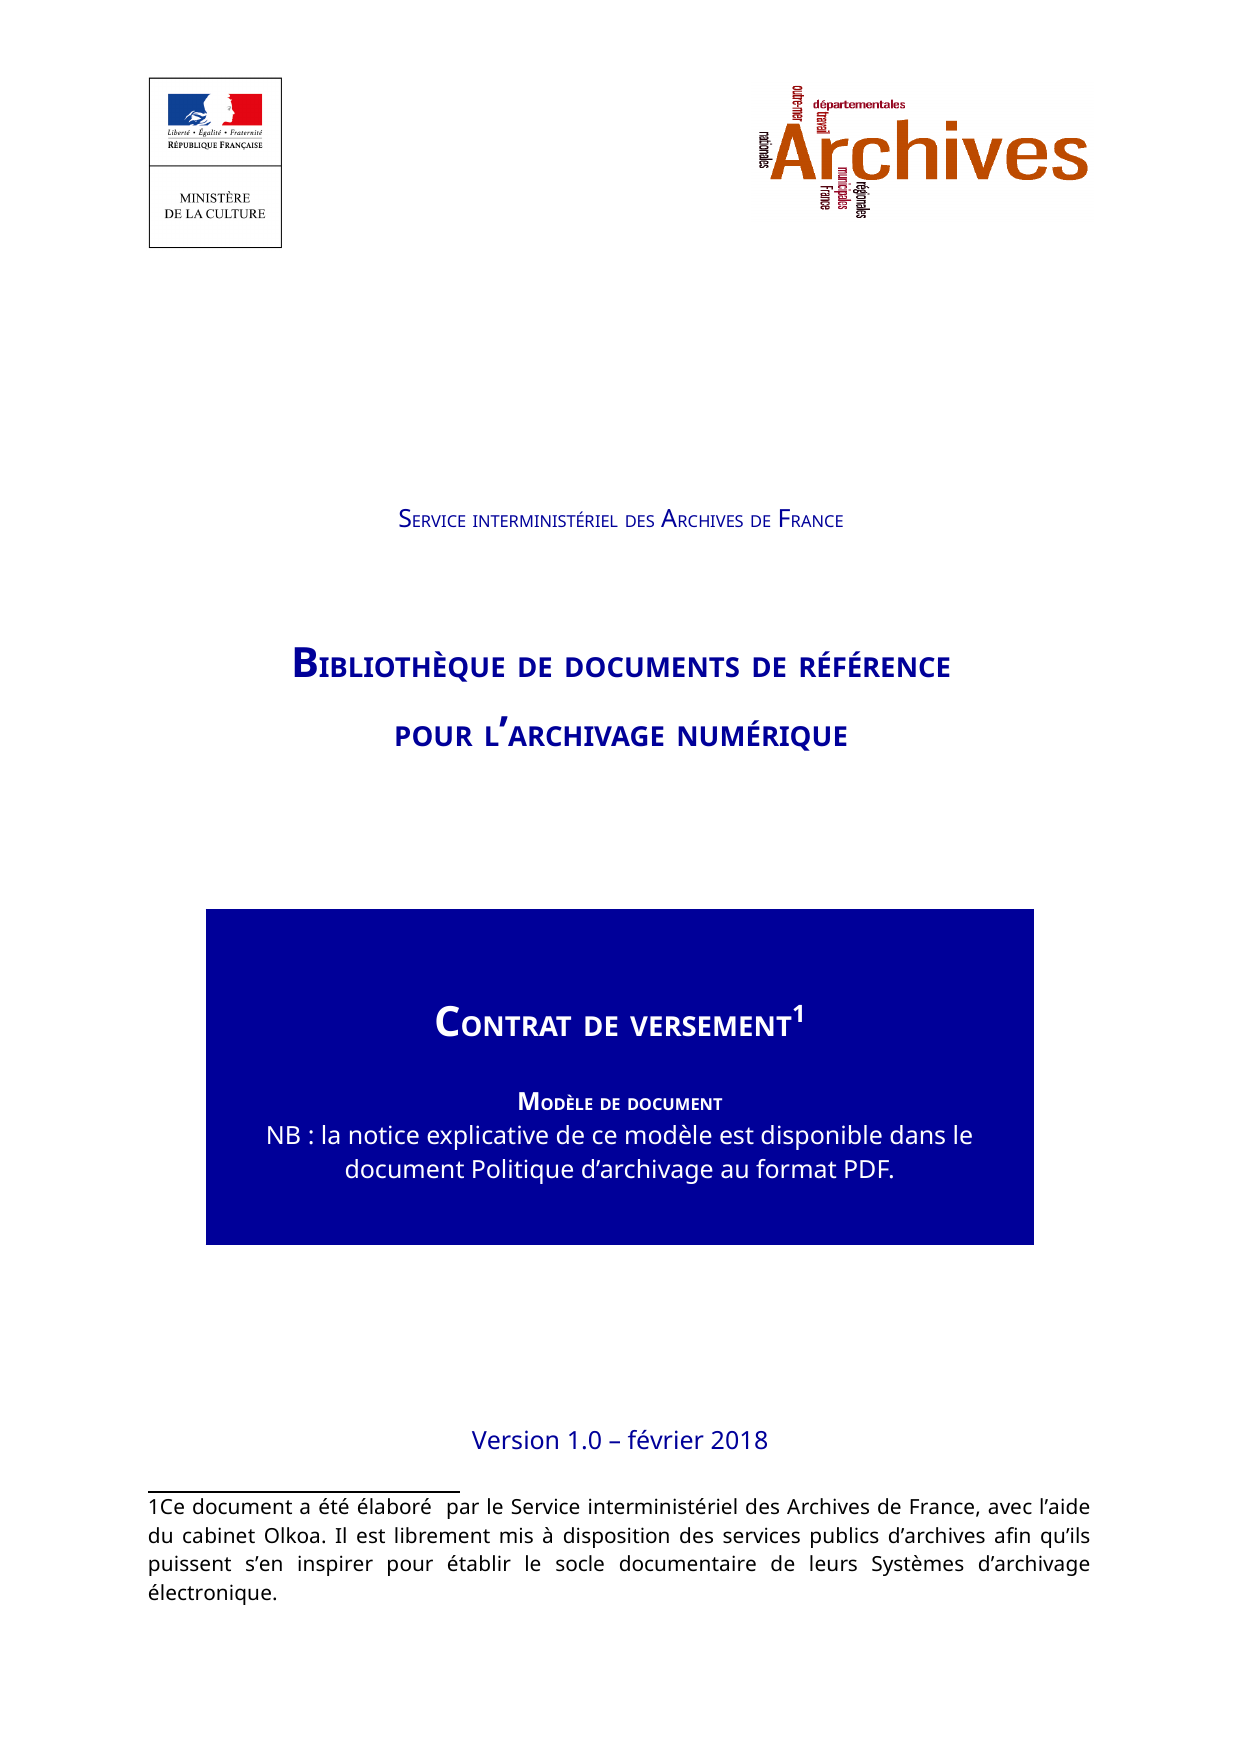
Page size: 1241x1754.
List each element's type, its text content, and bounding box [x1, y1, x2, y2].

picture [750, 80, 1094, 222]
table_header Contrat de versement Modèle de document NB : la notice explicative de ce modèle est disponible dans le document Politique d’archivage au format PDF. [207, 910, 1033, 1244]
text pour l’archivage numérique [148, 702, 1093, 759]
text Version 1.0 – février 2018 [148, 1423, 1093, 1457]
text Service interministériel des Archives de France [148, 501, 1093, 535]
table_header [395, 75, 1093, 116]
picture [146, 75, 284, 251]
subtitle Politique d’archivage [221, 1257, 1093, 1303]
text Bibliothèque de documents de référence [148, 633, 1093, 690]
table_header [284, 75, 395, 116]
